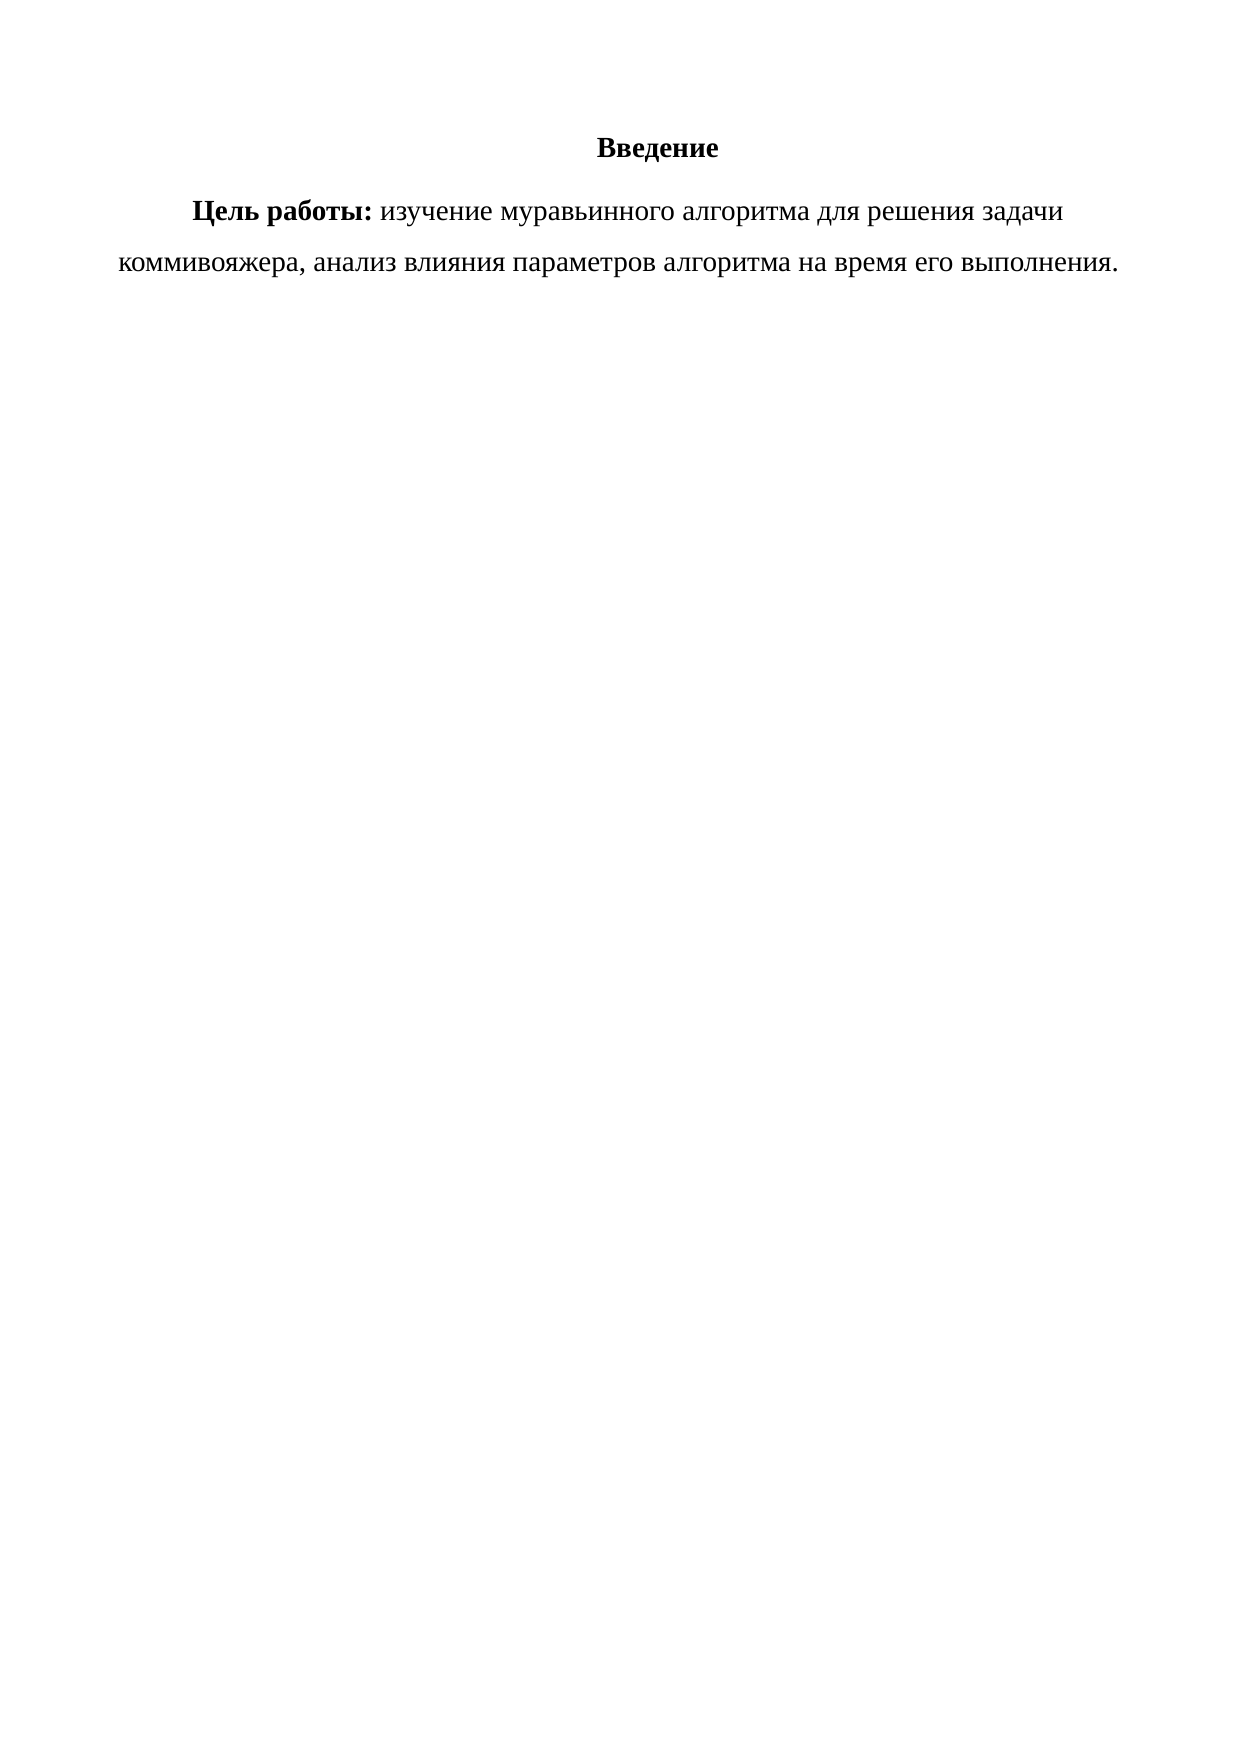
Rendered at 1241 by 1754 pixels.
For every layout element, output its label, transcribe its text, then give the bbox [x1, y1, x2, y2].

text Цель работы: изучение муравьинного алгоритма для решения задачи коммивояжера, анализ влияния параметров алгоритма на время его выполнения. [118, 193, 1122, 277]
list Введение [156, 131, 1122, 164]
